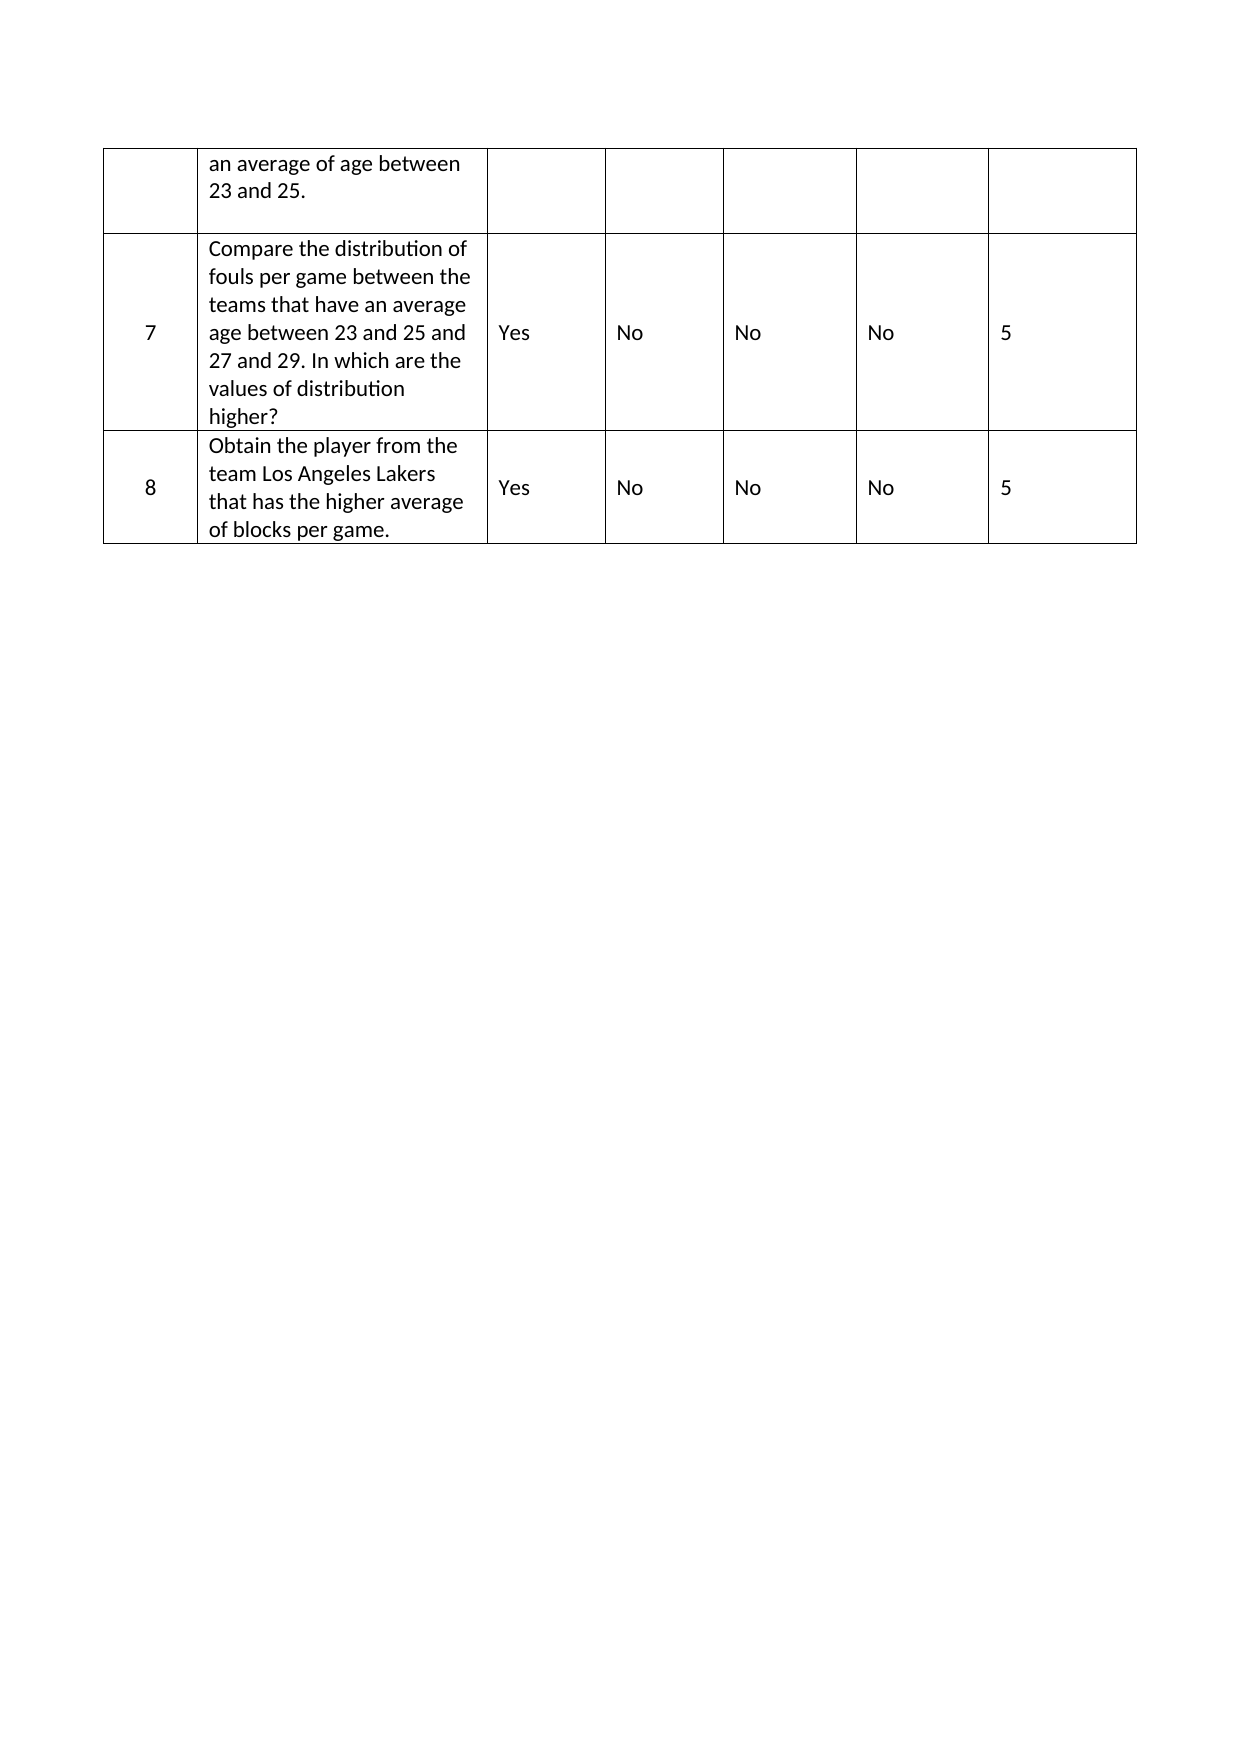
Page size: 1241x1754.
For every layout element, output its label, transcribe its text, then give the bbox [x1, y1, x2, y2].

table_cell an average of age between 23 and 25. [198, 149, 487, 233]
table_cell No [857, 234, 988, 430]
table_cell 7 [104, 234, 197, 430]
table_cell [104, 149, 197, 233]
table_cell Yes [488, 234, 605, 430]
table_cell 5 [989, 234, 1136, 430]
table_cell 8 [104, 431, 197, 543]
table_cell Obtain the player from the team Los Angeles Lakers that has the higher average of blocks per game. [198, 431, 487, 543]
table_cell No [724, 431, 856, 543]
table_cell [606, 149, 723, 233]
table_cell [857, 149, 988, 233]
table_cell No [606, 431, 723, 543]
table_cell Yes [488, 431, 605, 543]
table_cell Compare the distribution of fouls per game between the teams that have an average age between 23 and 25 and 27 and 29. In which are the values of distribution higher? [198, 234, 487, 430]
table_cell No [857, 431, 988, 543]
table_cell [488, 149, 605, 233]
table_cell [989, 149, 1136, 233]
table_cell [724, 149, 856, 233]
table_cell No [724, 234, 856, 430]
table_cell 5 [989, 431, 1136, 543]
table_cell No [606, 234, 723, 430]
